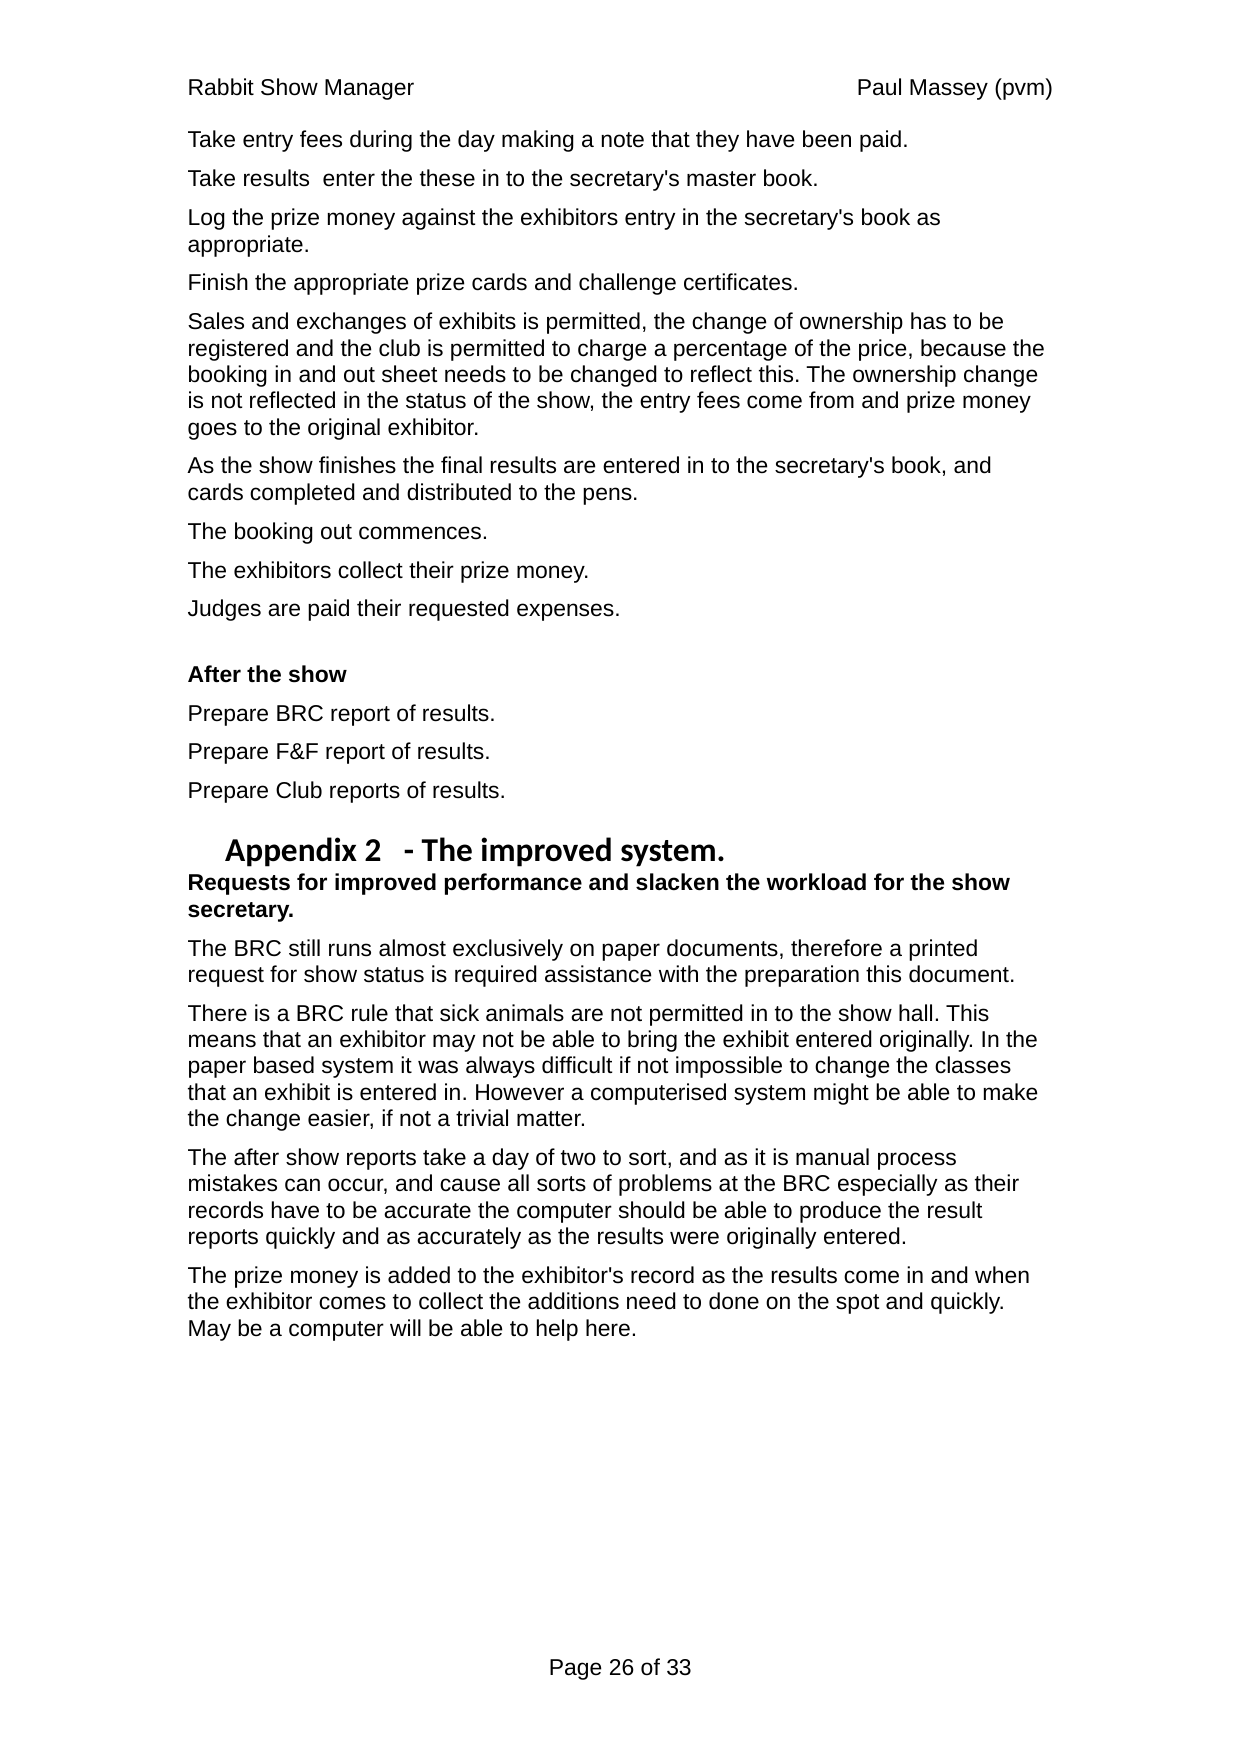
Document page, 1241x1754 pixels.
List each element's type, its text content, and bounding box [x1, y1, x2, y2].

text The BRC still runs almost exclusively on paper documents, therefore a printed request for show status is required assistance with the preparation this document. [187, 934, 1053, 987]
text The prize money is added to the exhibitor's record as the results come in and when the exhibitor comes to collect the additions need to done on the spot and quickly. May be a computer will be able to help here. [187, 1262, 1053, 1341]
text After the show [187, 661, 1053, 687]
text Log the prize money against the exhibitors entry in the secretary's book as appropriate. [187, 204, 1053, 257]
text Prepare F&F report of results. [187, 738, 1053, 765]
text The after show reports take a day of two to sort, and as it is manual process mistakes can occur, and cause all sorts of problems at the BRC especially as their records have to be accurate the computer should be able to produce the result reports quickly and as accurately as the results were originally entered. [187, 1144, 1053, 1249]
text There is a BRC rule that sick animals are not permitted in to the show hall. This means that an exhibitor may not be able to bring the exhibit entered originally. In the paper based system it was always difficult if not impossible to change the classes that an exhibit is entered in. However a computerised system might be able to make the change easier, if not a trivial matter. [187, 1000, 1053, 1131]
text The booking out commences. [187, 518, 1053, 544]
text Take results enter the these in to the secretary's master book. [187, 165, 1053, 192]
text The exhibitors collect their prize money. [187, 557, 1053, 583]
text Prepare BRC report of results. [187, 699, 1053, 726]
text Take entry fees during the day making a note that they have been paid. [187, 126, 1053, 153]
text Finish the appropriate prize cards and challenge certificates. [187, 269, 1053, 296]
text As the show finishes the final results are entered in to the secretary's book, and cards completed and distributed to the pens. [187, 452, 1053, 505]
text Prepare Club reports of results. [187, 777, 1053, 803]
text Sales and exchanges of exhibits is permitted, the change of ownership has to be registered and the club is permitted to charge a percentage of the price, because the booking in and out sheet needs to be changed to reflect this. The ownership change is not reflected in the status of the show, the entry fees come from and prize money goes to the original exhibitor. [187, 308, 1053, 440]
text Requests for improved performance and slacken the workload for the show secretary. [187, 869, 1053, 922]
subtitle Appendix 2 - The improved system. [187, 828, 1053, 869]
text Judges are paid their requested expenses. [187, 595, 1053, 648]
